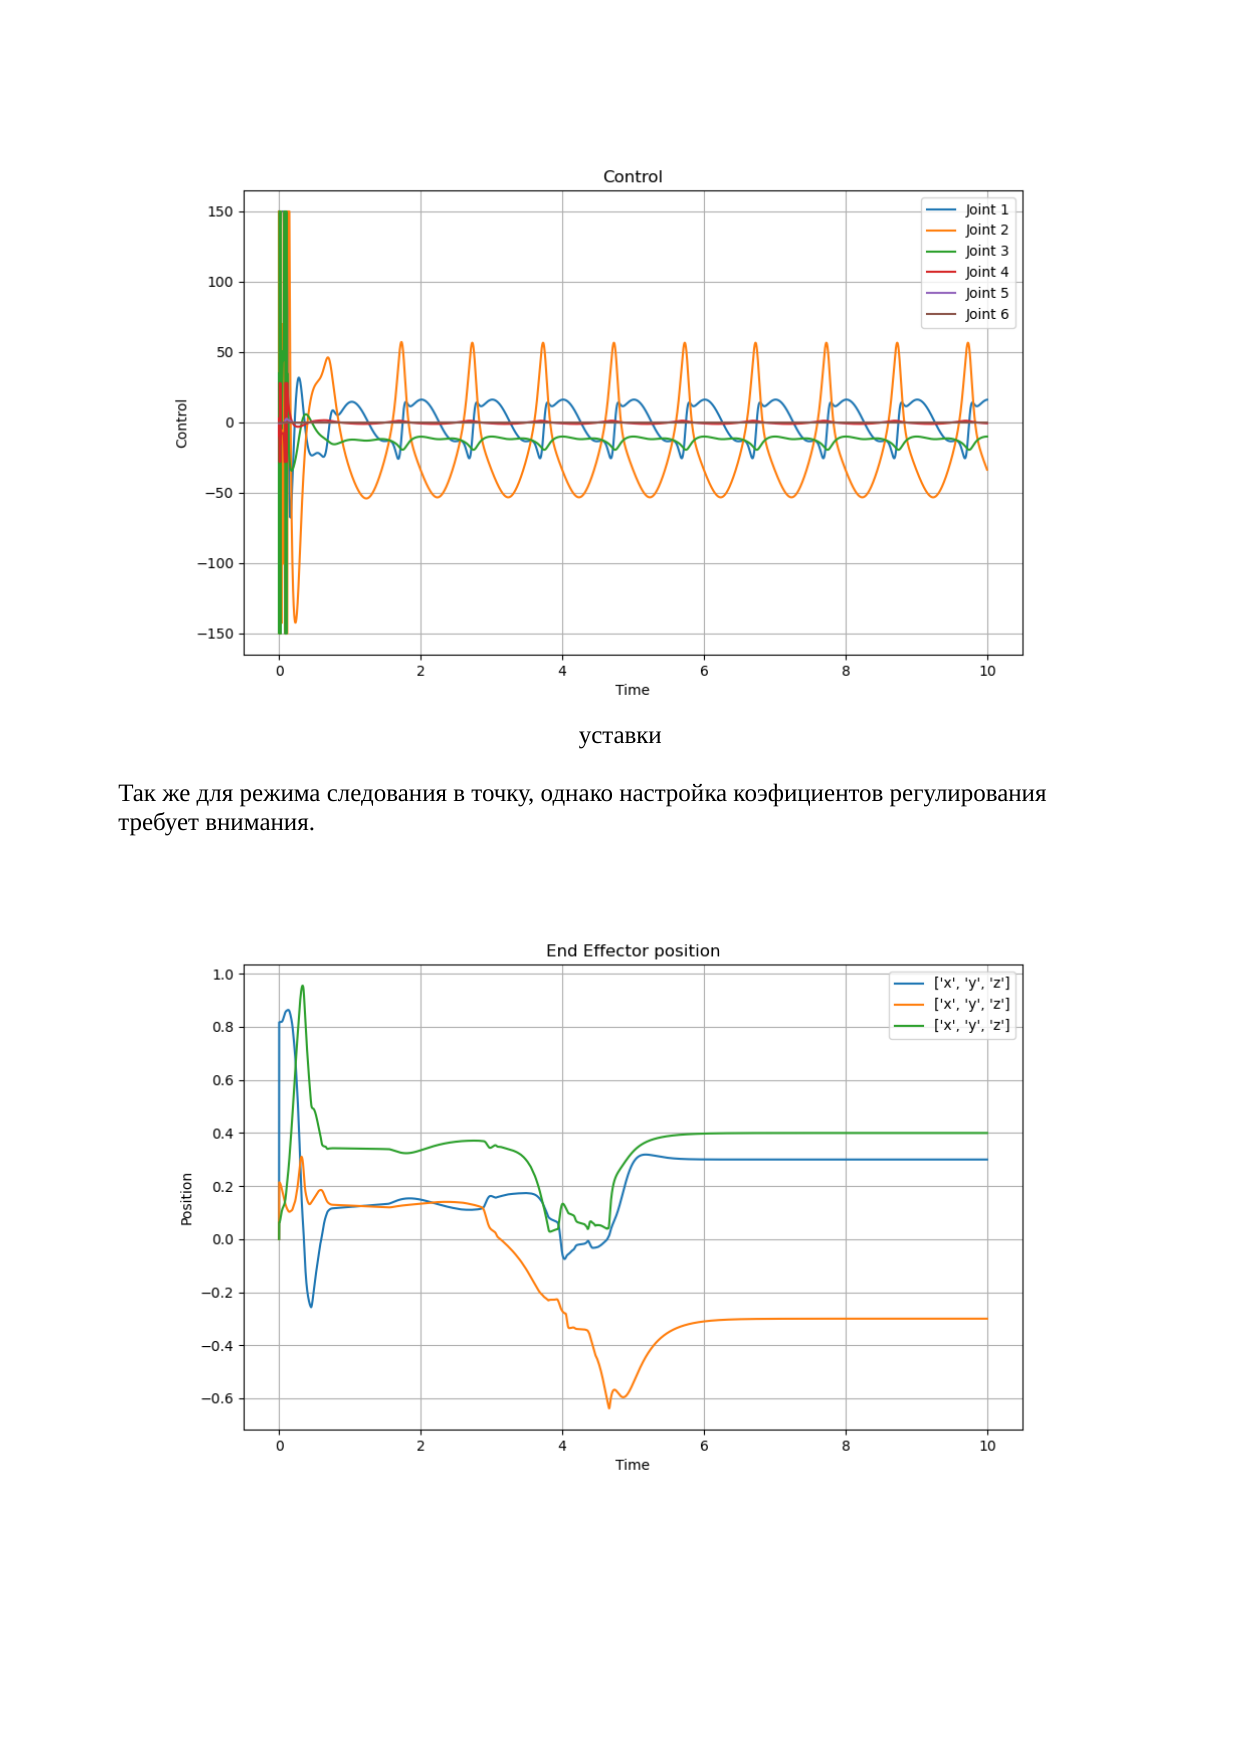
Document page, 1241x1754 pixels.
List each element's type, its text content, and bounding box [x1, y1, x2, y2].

picture [118, 118, 1123, 721]
text уставки [118, 721, 1122, 749]
picture [118, 892, 1123, 1496]
text Так же для режима следования в точку, однако настройка коэфициентов регулирования требует внимания. [118, 778, 1122, 835]
